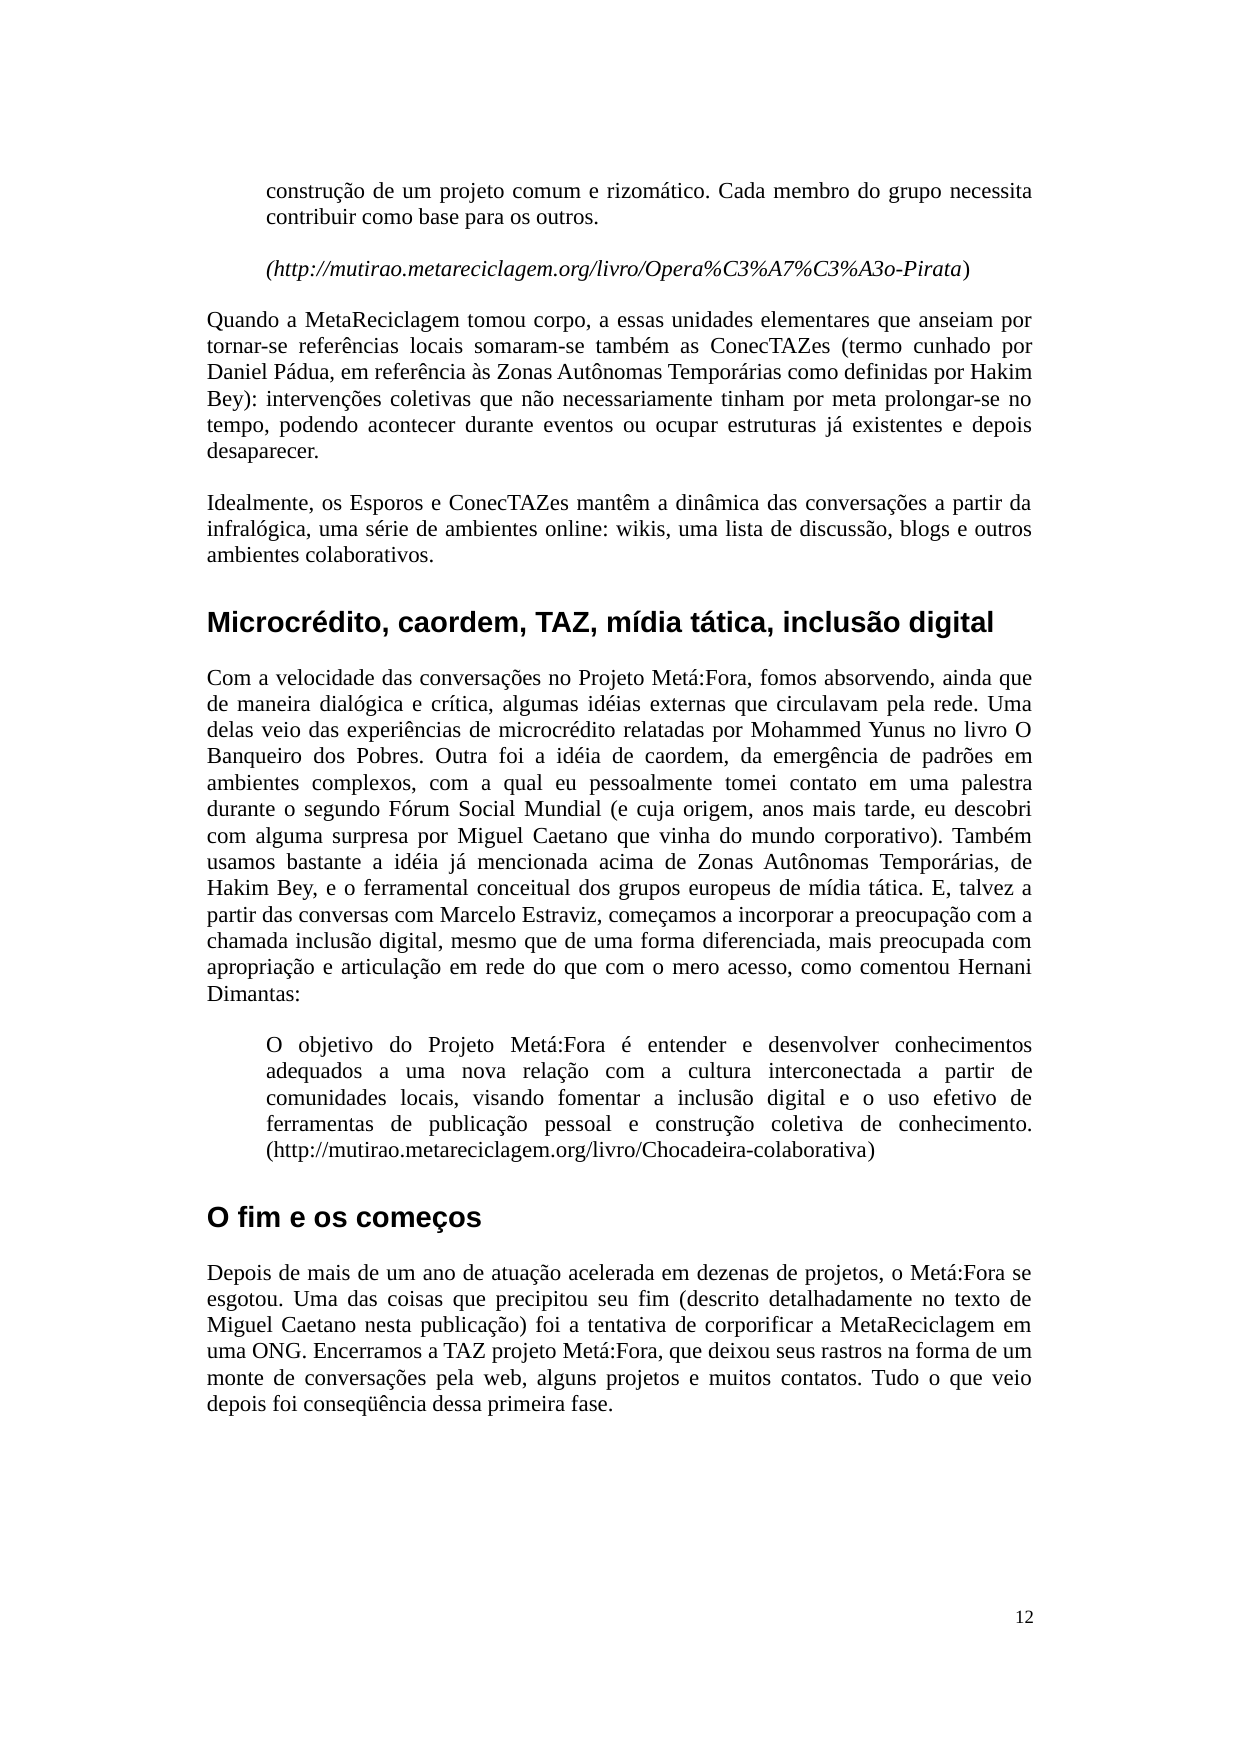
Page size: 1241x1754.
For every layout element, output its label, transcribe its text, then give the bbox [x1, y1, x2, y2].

subtitle Microcrédito, caordem, TAZ, mídia tática, inclusão digital [207, 605, 1033, 639]
text (http://mutirao.metareciclagem.org/livro/Opera%C3%A7%C3%A3o-Pirata) [266, 254, 1033, 281]
text Quando a MetaReciclagem tomou corpo, a essas unidades elementares que anseiam por tornar-se referências locais somaram-se também as ConecTAZes (termo cunhado por Daniel Pádua, em referência às Zonas Autônomas Temporárias como definidas por Hakim Bey): intervenções coletivas que não necessariamente tinham por meta prolongar-se no tempo, podendo acontecer durante eventos ou ocupar estruturas já existentes e depois desaparecer. [207, 306, 1033, 464]
text Com a velocidade das conversações no Projeto Metá:Fora, fomos absorvendo, ainda que de maneira dialógica e crítica, algumas idéias externas que circulavam pela rede. Uma delas veio das experiências de microcrédito relatadas por Mohammed Yunus no livro O Banqueiro dos Pobres. Outra foi a idéia de caordem, da emergência de padrões em ambientes complexos, com a qual eu pessoalmente tomei contato em uma palestra durante o segundo Fórum Social Mundial (e cuja origem, anos mais tarde, eu descobri com alguma surpresa por Miguel Caetano que vinha do mundo corporativo). Também usamos bastante a idéia já mencionada acima de Zonas Autônomas Temporárias, de Hakim Bey, e o ferramental conceitual dos grupos europeus de mídia tática. E, talvez a partir das conversas com Marcelo Estraviz, começamos a incorporar a preocupação com a chamada inclusão digital, mesmo que de uma forma diferenciada, mais preocupada com apropriação e articulação em rede do que com o mero acesso, como comentou Hernani Dimantas: [207, 663, 1033, 1006]
text O objetivo do Projeto Metá:Fora é entender e desenvolver conhecimentos adequados a uma nova relação com a cultura interconectada a partir de comunidades locais, visando fomentar a inclusão digital e o uso efetivo de ferramentas de publicação pessoal e construção coletiva de conhecimento. (http://mutirao.metareciclagem.org/livro/Chocadeira-colaborativa) [266, 1031, 1033, 1163]
text Idealmente, os Esporos e ConecTAZes mantêm a dinâmica das conversações a partir da infralógica, uma série de ambientes online: wikis, uma lista de discussão, blogs e outros ambientes colaborativos. [207, 489, 1033, 568]
text construção de um projeto comum e rizomático. Cada membro do grupo necessita contribuir como base para os outros. [266, 177, 1033, 230]
text Depois de mais de um ano de atuação acelerada em dezenas de projetos, o Metá:Fora se esgotou. Uma das coisas que precipitou seu fim (descrito detalhadamente no texto de Miguel Caetano nesta publicação) foi a tentativa de corporificar a MetaReciclagem em uma ONG. Encerramos a TAZ projeto Metá:Fora, que deixou seus rastros na forma de um monte de conversações pela web, alguns projetos e muitos contatos. Tudo o que veio depois foi conseqüência dessa primeira fase. [207, 1258, 1033, 1417]
subtitle O fim e os começos [207, 1200, 1033, 1234]
